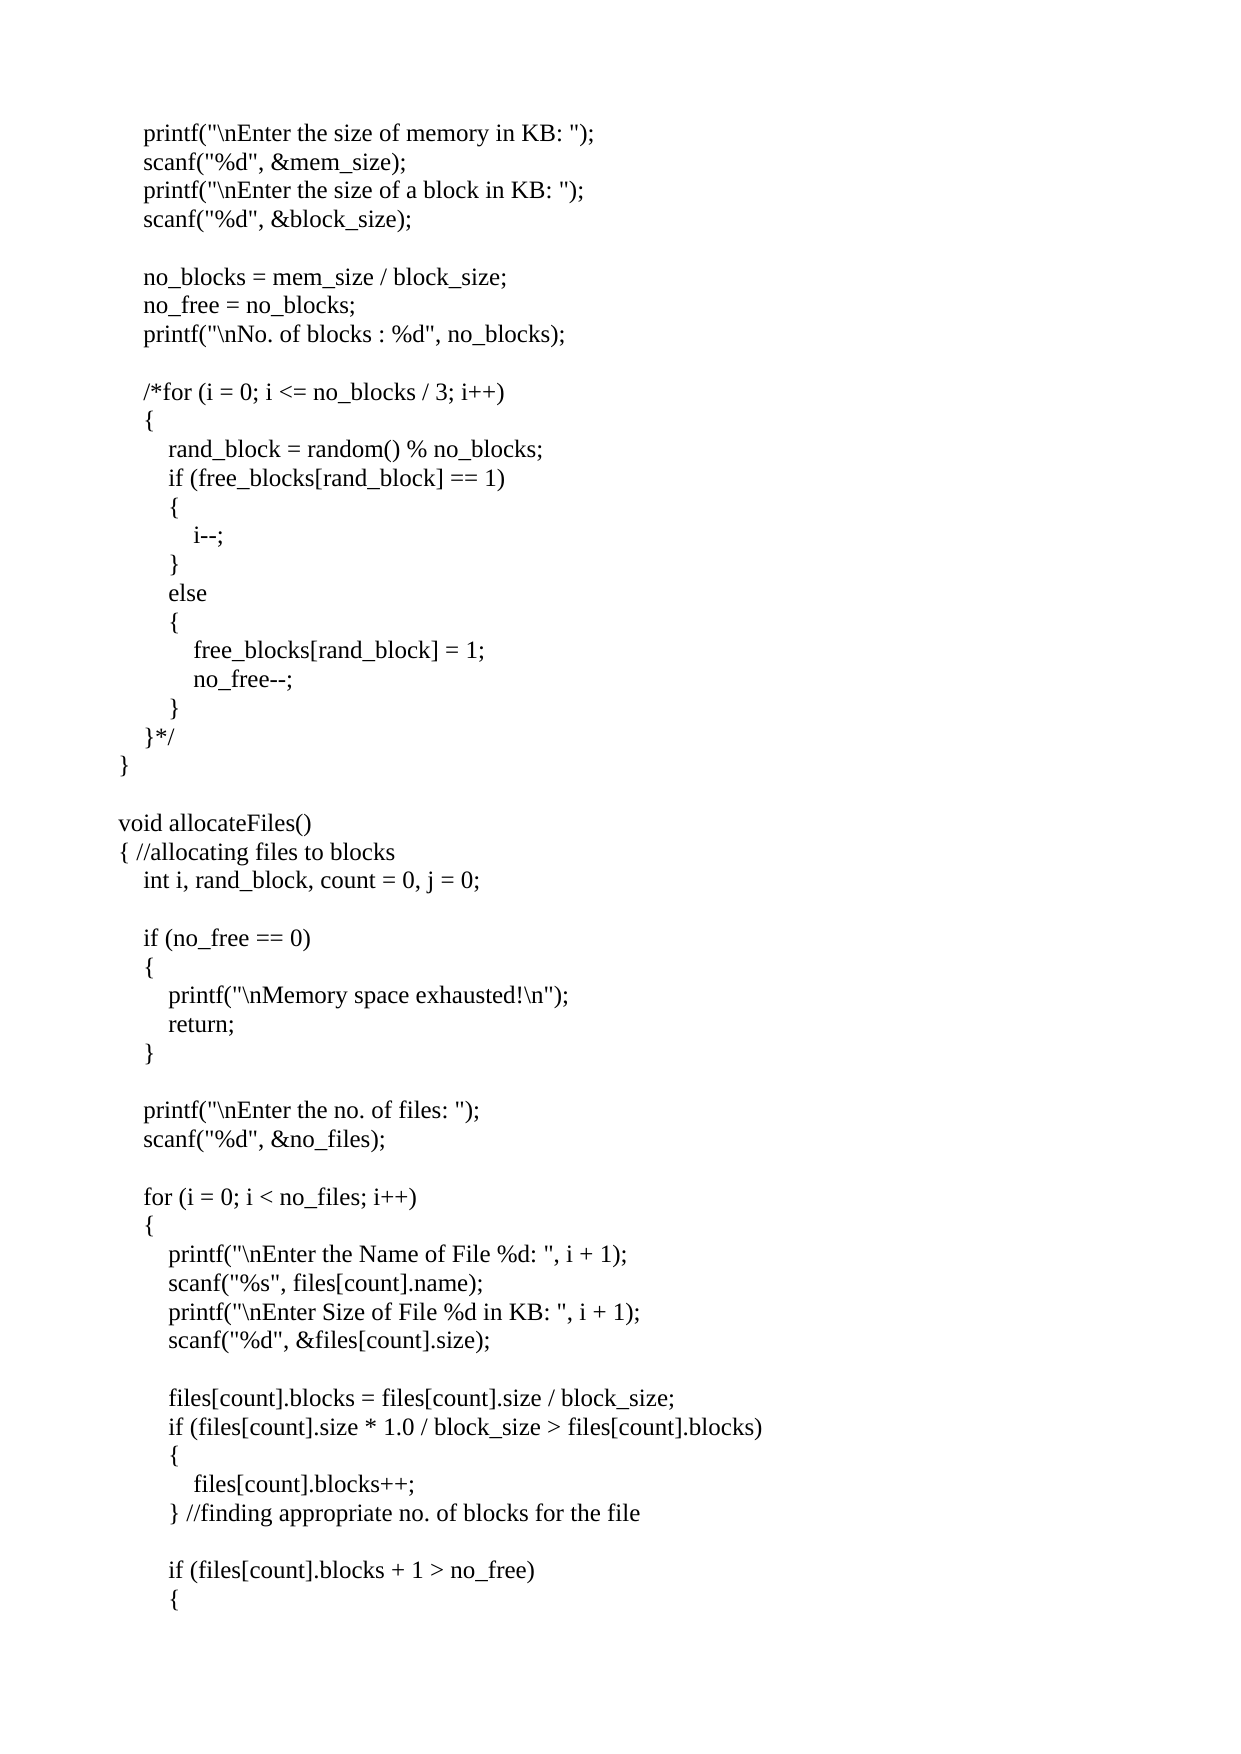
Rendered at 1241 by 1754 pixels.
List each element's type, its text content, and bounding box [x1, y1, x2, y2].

text printf("\nEnter the size of memory in KB: "); [118, 118, 1122, 147]
text } [118, 1038, 1122, 1067]
text } [118, 549, 1122, 578]
text } [118, 751, 1122, 779]
text { [118, 492, 1122, 521]
text printf("\nEnter the no. of files: "); [118, 1096, 1122, 1124]
text no_free = no_blocks; [118, 291, 1122, 319]
text if (no_free == 0) [118, 923, 1122, 952]
text { [118, 406, 1122, 434]
text if (free_blocks[rand_block] == 1) [118, 463, 1122, 492]
text rand_block = random() % no_blocks; [118, 434, 1122, 463]
text }*/ [118, 722, 1122, 751]
text scanf("%d", &files[count].size); [118, 1326, 1122, 1354]
text free_blocks[rand_block] = 1; [118, 636, 1122, 664]
text no_blocks = mem_size / block_size; [118, 262, 1122, 291]
text scanf("%d", &no_files); [118, 1124, 1122, 1153]
text void allocateFiles() [118, 808, 1122, 837]
text { [118, 952, 1122, 981]
text { //allocating files to blocks [118, 837, 1122, 866]
text if (files[count].blocks + 1 > no_free) [118, 1556, 1122, 1584]
text printf("\nEnter the size of a block in KB: "); [118, 176, 1122, 204]
text { [118, 1211, 1122, 1239]
text i--; [118, 521, 1122, 549]
text { [118, 1584, 1122, 1613]
text scanf("%s", files[count].name); [118, 1268, 1122, 1297]
text scanf("%d", &mem_size); [118, 147, 1122, 176]
text for (i = 0; i < no_files; i++) [118, 1182, 1122, 1211]
text files[count].blocks++; [118, 1469, 1122, 1498]
text int i, rand_block, count = 0, j = 0; [118, 866, 1122, 894]
text files[count].blocks = files[count].size / block_size; [118, 1383, 1122, 1412]
text { [118, 607, 1122, 636]
text else [118, 578, 1122, 607]
text printf("\nMemory space exhausted!\n"); [118, 981, 1122, 1009]
text if (files[count].size * 1.0 / block_size > files[count].blocks) [118, 1412, 1122, 1441]
text return; [118, 1009, 1122, 1038]
text printf("\nNo. of blocks : %d", no_blocks); [118, 319, 1122, 348]
text /*for (i = 0; i <= no_blocks / 3; i++) [118, 377, 1122, 406]
text no_free--; [118, 664, 1122, 693]
text } //finding appropriate no. of blocks for the file [118, 1498, 1122, 1527]
text { [118, 1441, 1122, 1469]
text } [118, 693, 1122, 722]
text printf("\nEnter Size of File %d in KB: ", i + 1); [118, 1297, 1122, 1326]
text printf("\nEnter the Name of File %d: ", i + 1); [118, 1239, 1122, 1268]
text scanf("%d", &block_size); [118, 204, 1122, 233]
